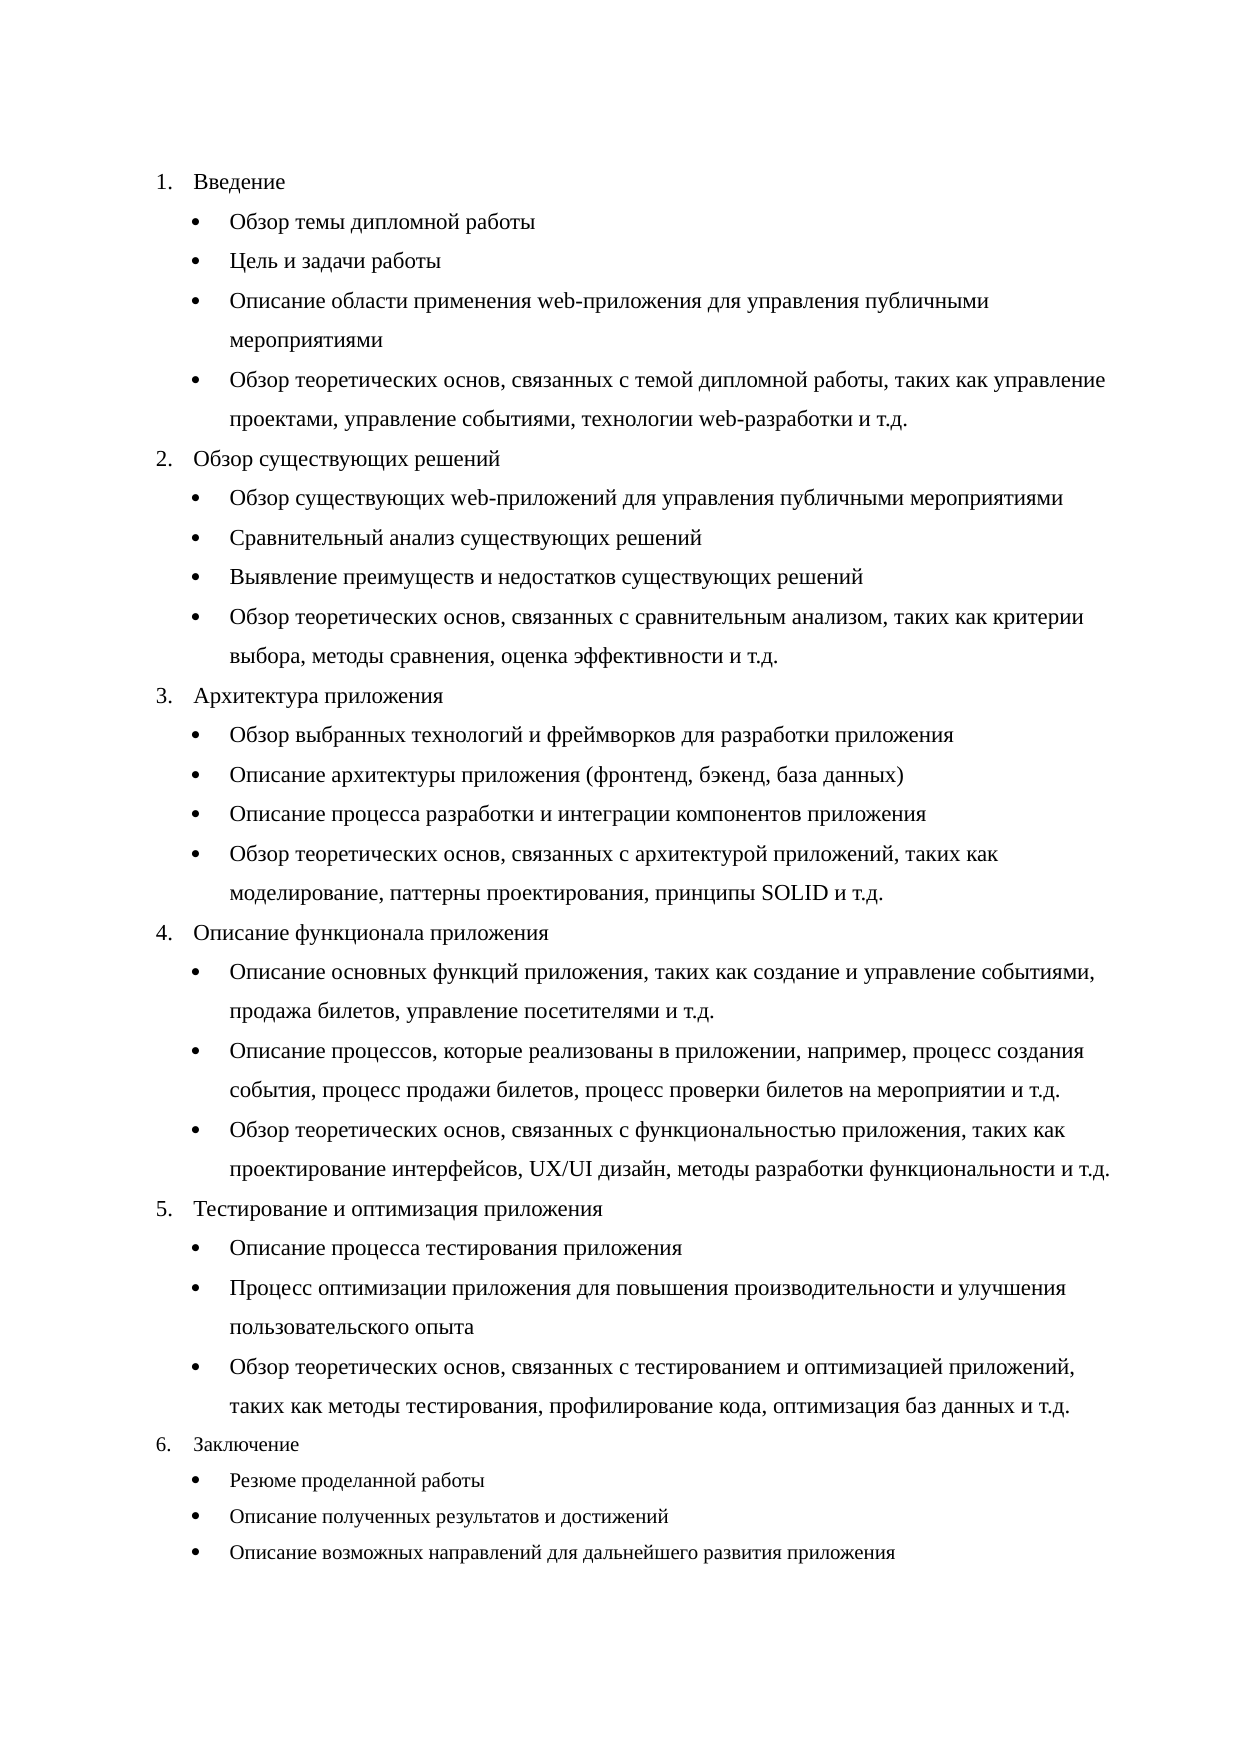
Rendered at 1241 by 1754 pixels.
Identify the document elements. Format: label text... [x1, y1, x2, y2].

list Обзор существующих web-приложений для управления публичными мероприятиями [192, 484, 1122, 511]
list Описание основных функций приложения, таких как создание и управление событиями, продажа билетов, управление посетителями и т.д. [192, 958, 1122, 1024]
list Обзор темы дипломной работы [192, 208, 1122, 234]
list Описание функционала приложения [156, 918, 1122, 945]
list Описание возможных направлений для дальнейшего развития приложения [192, 1540, 1122, 1564]
list Обзор выбранных технологий и фреймворков для разработки приложения [192, 721, 1122, 747]
list Тестирование и оптимизация приложения [156, 1195, 1122, 1221]
list Введение [156, 168, 1122, 195]
list Описание архитектуры приложения (фронтенд, бэкенд, база данных) [192, 761, 1122, 787]
list Обзор теоретических основ, связанных с функциональностью приложения, таких как проектирование интерфейсов, UX/UI дизайн, методы разработки функциональности и т.д. [192, 1116, 1122, 1182]
list Архитектура приложения [156, 682, 1122, 708]
list Обзор теоретических основ, связанных с тестированием и оптимизацией приложений, таких как методы тестирования, профилирование кода, оптимизация баз данных и т.д. [192, 1353, 1122, 1419]
list Описание процесса разработки и интеграции компонентов приложения [192, 800, 1122, 826]
list Резюме проделанной работы [192, 1468, 1122, 1492]
list Сравнительный анализ существующих решений [192, 524, 1122, 550]
list Заключение [156, 1432, 1122, 1456]
list Описание области применения web-приложения для управления публичными мероприятиями [192, 287, 1122, 353]
list Описание процессов, которые реализованы в приложении, например, процесс создания события, процесс продажи билетов, процесс проверки билетов на мероприятии и т.д. [192, 1037, 1122, 1103]
list Обзор теоретических основ, связанных с темой дипломной работы, таких как управление проектами, управление событиями, технологии web-разработки и т.д. [192, 366, 1122, 432]
list Обзор теоретических основ, связанных с сравнительным анализом, таких как критерии выбора, методы сравнения, оценка эффективности и т.д. [192, 603, 1122, 668]
list Процесс оптимизации приложения для повышения производительности и улучшения пользовательского опыта [192, 1274, 1122, 1340]
list Обзор теоретических основ, связанных с архитектурой приложений, таких как моделирование, паттерны проектирования, принципы SOLID и т.д. [192, 839, 1122, 905]
list Выявление преимуществ и недостатков существующих решений [192, 563, 1122, 589]
list Описание полученных результатов и достижений [192, 1504, 1122, 1528]
list Цель и задачи работы [192, 247, 1122, 274]
list Описание процесса тестирования приложения [192, 1234, 1122, 1261]
list Обзор существующих решений [156, 445, 1122, 471]
